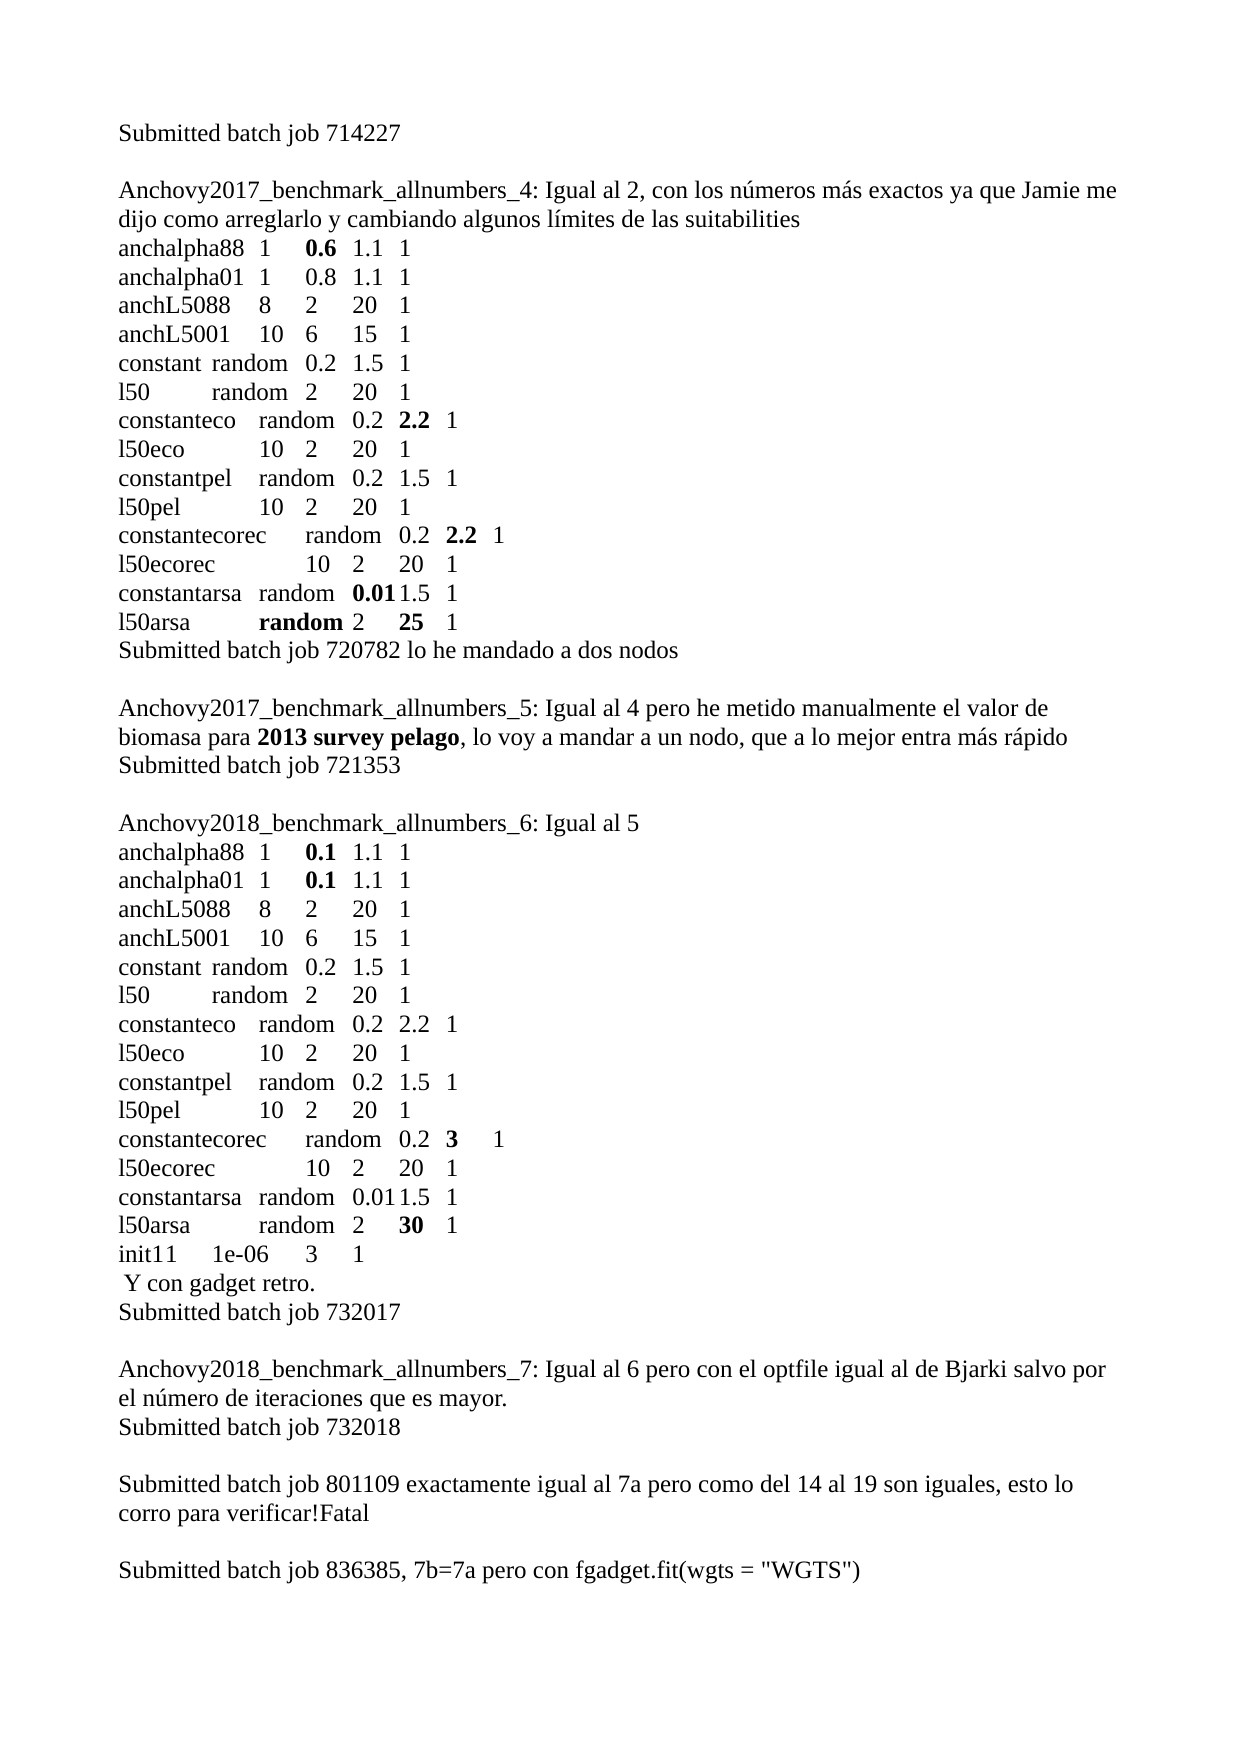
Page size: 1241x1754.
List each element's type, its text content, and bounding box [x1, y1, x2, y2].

text Submitted batch job 720782 lo he mandado a dos nodos [118, 636, 1122, 664]
text constantarsa random 0.01 1.5 1 [118, 1182, 1122, 1211]
text l50eco 10 2 20 1 [118, 1038, 1122, 1067]
text constant random 0.2 1.5 1 [118, 348, 1122, 377]
text Submitted batch job 836385, 7b=7a pero con fgadget.fit(wgts = "WGTS") [118, 1556, 1122, 1584]
text constantpel random 0.2 1.5 1 [118, 1067, 1122, 1096]
text l50pel 10 2 20 1 [118, 492, 1122, 521]
text anchalpha01 1 0.1 1.1 1 [118, 866, 1122, 894]
text Submitted batch job 714227 [118, 118, 1122, 147]
text constantpel random 0.2 1.5 1 [118, 463, 1122, 492]
text l50pel 10 2 20 1 [118, 1096, 1122, 1124]
text anchalpha88 1 0.1 1.1 1 [118, 837, 1122, 866]
text constant random 0.2 1.5 1 [118, 952, 1122, 981]
text l50arsa random 2 25 1 [118, 607, 1122, 636]
text anchalpha01 1 0.8 1.1 1 [118, 262, 1122, 291]
text Submitted batch job 732018 [118, 1412, 1122, 1441]
text l50 random 2 20 1 [118, 377, 1122, 406]
text l50ecorec 10 2 20 1 [118, 549, 1122, 578]
text constanteco random 0.2 2.2 1 [118, 406, 1122, 434]
text Anchovy2017_benchmark_allnumbers_4: Igual al 2, con los números más exactos ya que Jamie me dijo como arreglarlo y cambiando algunos límites de las suitabilities [118, 176, 1122, 233]
text constantecorec random 0.2 3 1 [118, 1124, 1122, 1153]
text constanteco random 0.2 2.2 1 [118, 1009, 1122, 1038]
text constantecorec random 0.2 2.2 1 [118, 521, 1122, 549]
text l50eco 10 2 20 1 [118, 434, 1122, 463]
text l50arsa random 2 30 1 [118, 1211, 1122, 1239]
text l50 random 2 20 1 [118, 981, 1122, 1009]
text Submitted batch job 721353 [118, 751, 1122, 779]
text init1 1 1e-06 3 1 [118, 1239, 1122, 1268]
text anchalpha88 1 0.6 1.1 1 [118, 233, 1122, 262]
text Submitted batch job 732017 [118, 1297, 1122, 1326]
text Y con gadget retro. [118, 1268, 1122, 1297]
text anchL5001 10 6 15 1 [118, 923, 1122, 952]
text l50ecorec 10 2 20 1 [118, 1153, 1122, 1182]
text Submitted batch job 801109 exactamente igual al 7a pero como del 14 al 19 son iguales, esto lo corro para verificar!Fatal [118, 1469, 1122, 1527]
text Anchovy2018_benchmark_allnumbers_6: Igual al 5 [118, 808, 1122, 837]
text anchL5088 8 2 20 1 [118, 291, 1122, 319]
text Anchovy2018_benchmark_allnumbers_7: Igual al 6 pero con el optfile igual al de Bjarki salvo por el número de iteraciones que es mayor. [118, 1354, 1122, 1412]
text constantarsa random 0.01 1.5 1 [118, 578, 1122, 607]
text anchL5088 8 2 20 1 [118, 894, 1122, 923]
text Anchovy2017_benchmark_allnumbers_5: Igual al 4 pero he metido manualmente el valor de biomasa para 2013 survey pelago, lo voy a mandar a un nodo, que a lo mejor entra más rápido [118, 693, 1122, 751]
text anchL5001 10 6 15 1 [118, 319, 1122, 348]
